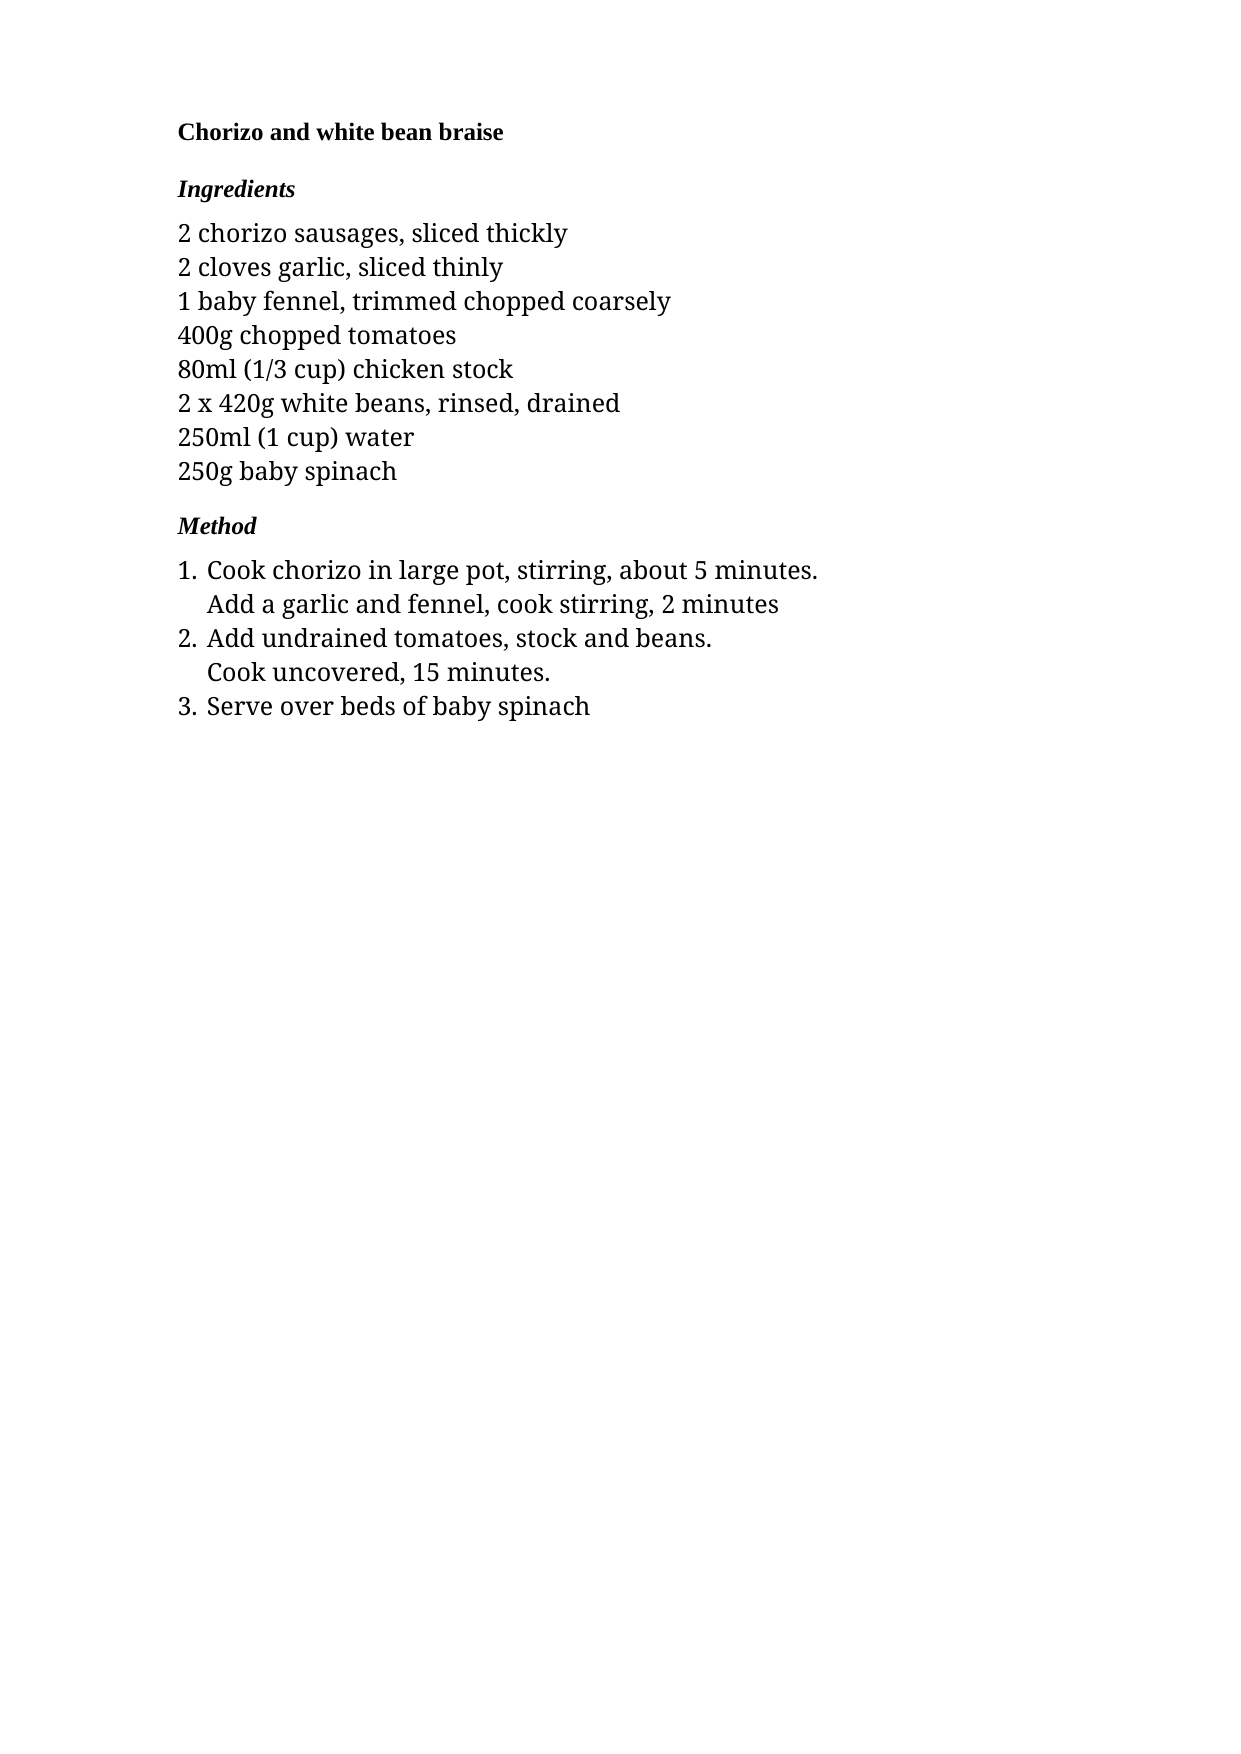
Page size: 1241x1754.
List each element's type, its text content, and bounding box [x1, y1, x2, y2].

subtitle Method [177, 512, 1122, 540]
text 400g chopped tomatoes [177, 317, 1122, 351]
text 250g baby spinach [177, 453, 1122, 487]
list Add undrained tomatoes, stock and beans. Cook uncovered, 15 minutes. [177, 620, 1122, 688]
text 80ml (1/3 cup) chicken stock [177, 351, 1122, 385]
text 2 chorizo sausages, sliced thickly [177, 216, 1122, 249]
list Cook chorizo in large pot, stirring, about 5 minutes. Add a garlic and fennel, cook stirring, 2 minutes [177, 552, 1122, 620]
text 2 x 420g white beans, rinsed, drained [177, 385, 1122, 419]
list Serve over beds of baby spinach [177, 688, 1122, 722]
text 250ml (1 cup) water [177, 419, 1122, 453]
text 1 baby fennel, trimmed chopped coarsely [177, 283, 1122, 317]
subtitle Ingredients [177, 175, 1122, 203]
text 2 cloves garlic, sliced thinly [177, 249, 1122, 283]
